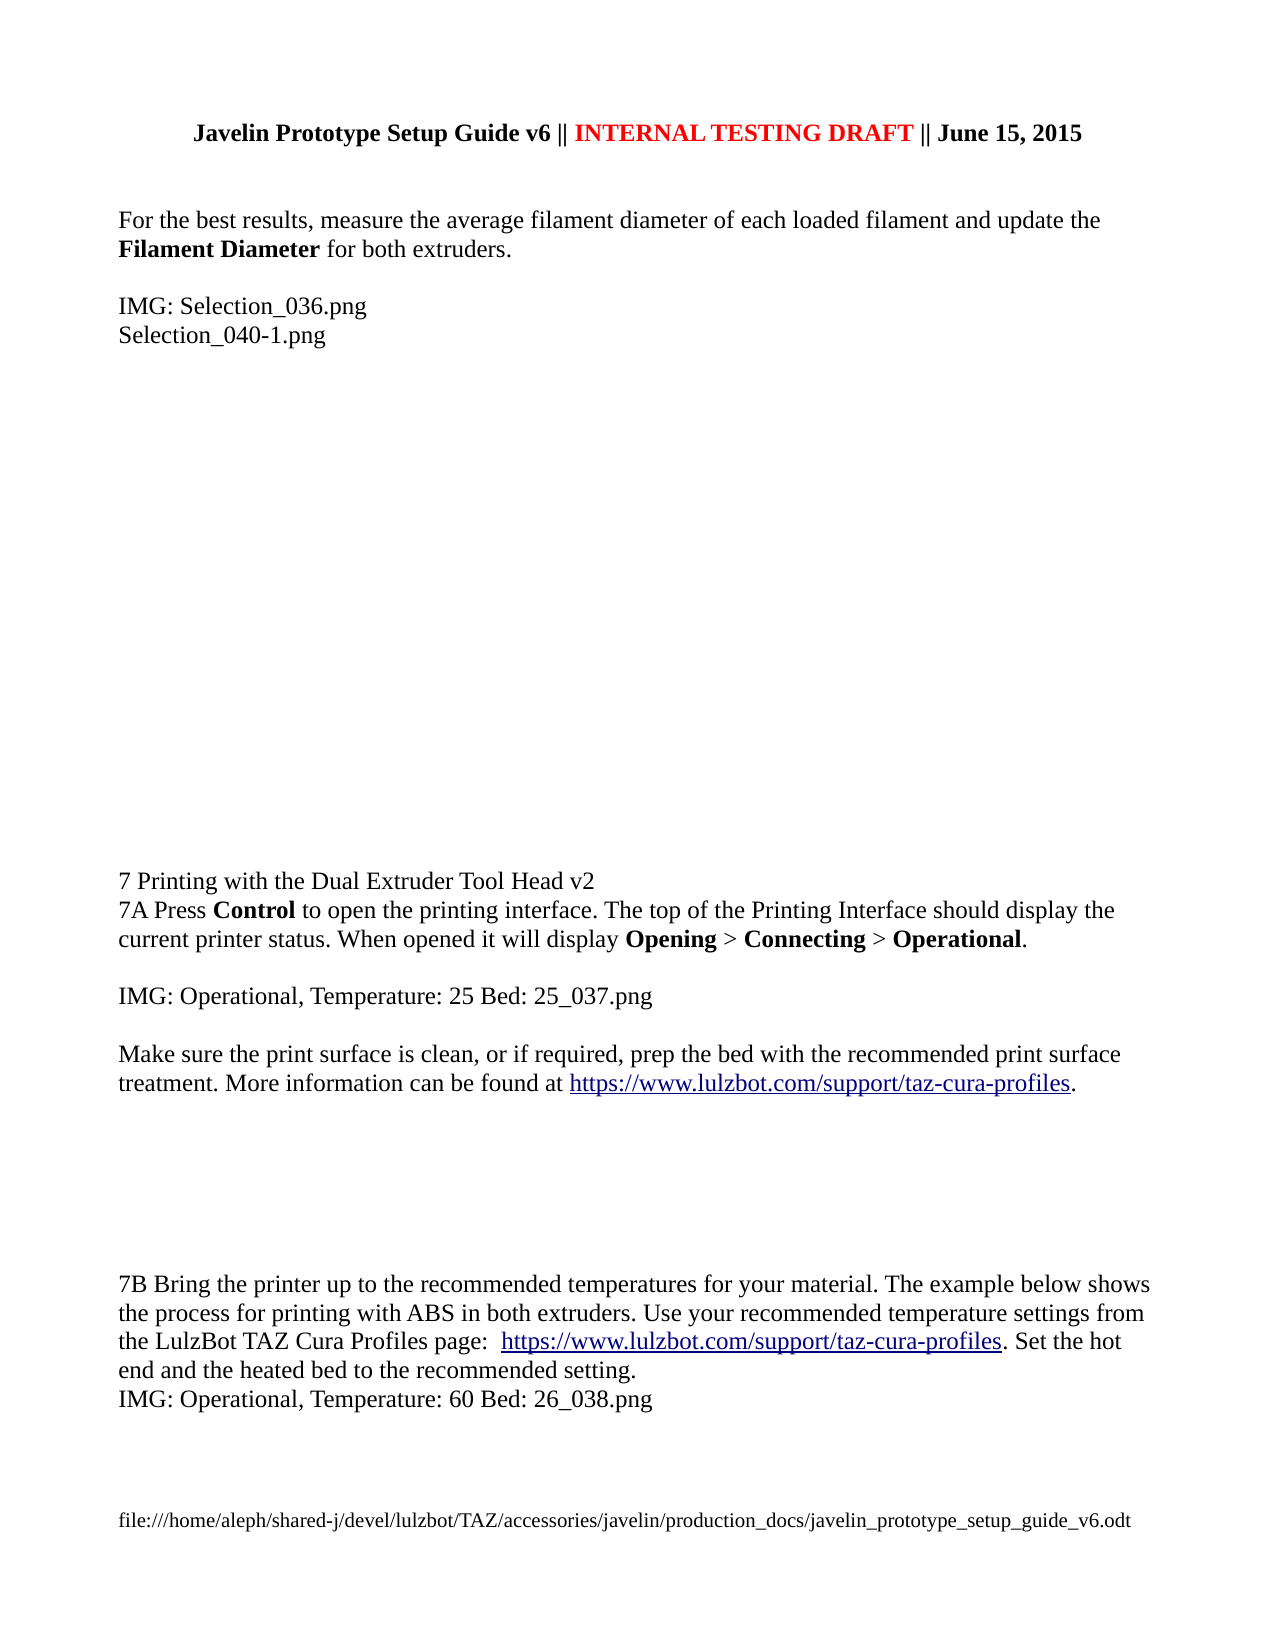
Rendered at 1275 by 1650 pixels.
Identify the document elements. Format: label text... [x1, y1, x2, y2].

text For the best results, measure the average filament diameter of each loaded filament and update the Filament Diameter for both extruders. [118, 205, 1157, 263]
text IMG: Selection_036.png [118, 291, 1157, 320]
text 7 Printing with the Dual Extruder Tool Head v2 [118, 866, 1157, 895]
text Selection_040-1.png [118, 320, 1157, 349]
text 7A Press Control to open the printing interface. The top of the Printing Interface should display the current printer status. When opened it will display Opening > Connecting > Operational. [118, 895, 1157, 953]
text IMG: Operational, Temperature: 60 Bed: 26_038.png [118, 1384, 1157, 1413]
text 7B Bring the printer up to the recommended temperatures for your material. The example below shows the process for printing with ABS in both extruders. Use your recommended temperature settings from the LulzBot TAZ Cura Profiles page: https://www.lulzbot.com/support/taz-cura-profiles. Set the hot end and the heated bed to the recommended setting. [118, 1269, 1157, 1384]
text IMG: Operational, Temperature: 25 Bed: 25_037.png [118, 981, 1157, 1010]
text Make sure the print surface is clean, or if required, prep the bed with the recommended print surface treatment. More information can be found at https://www.lulzbot.com/support/taz-cura-profiles. [118, 1039, 1157, 1096]
